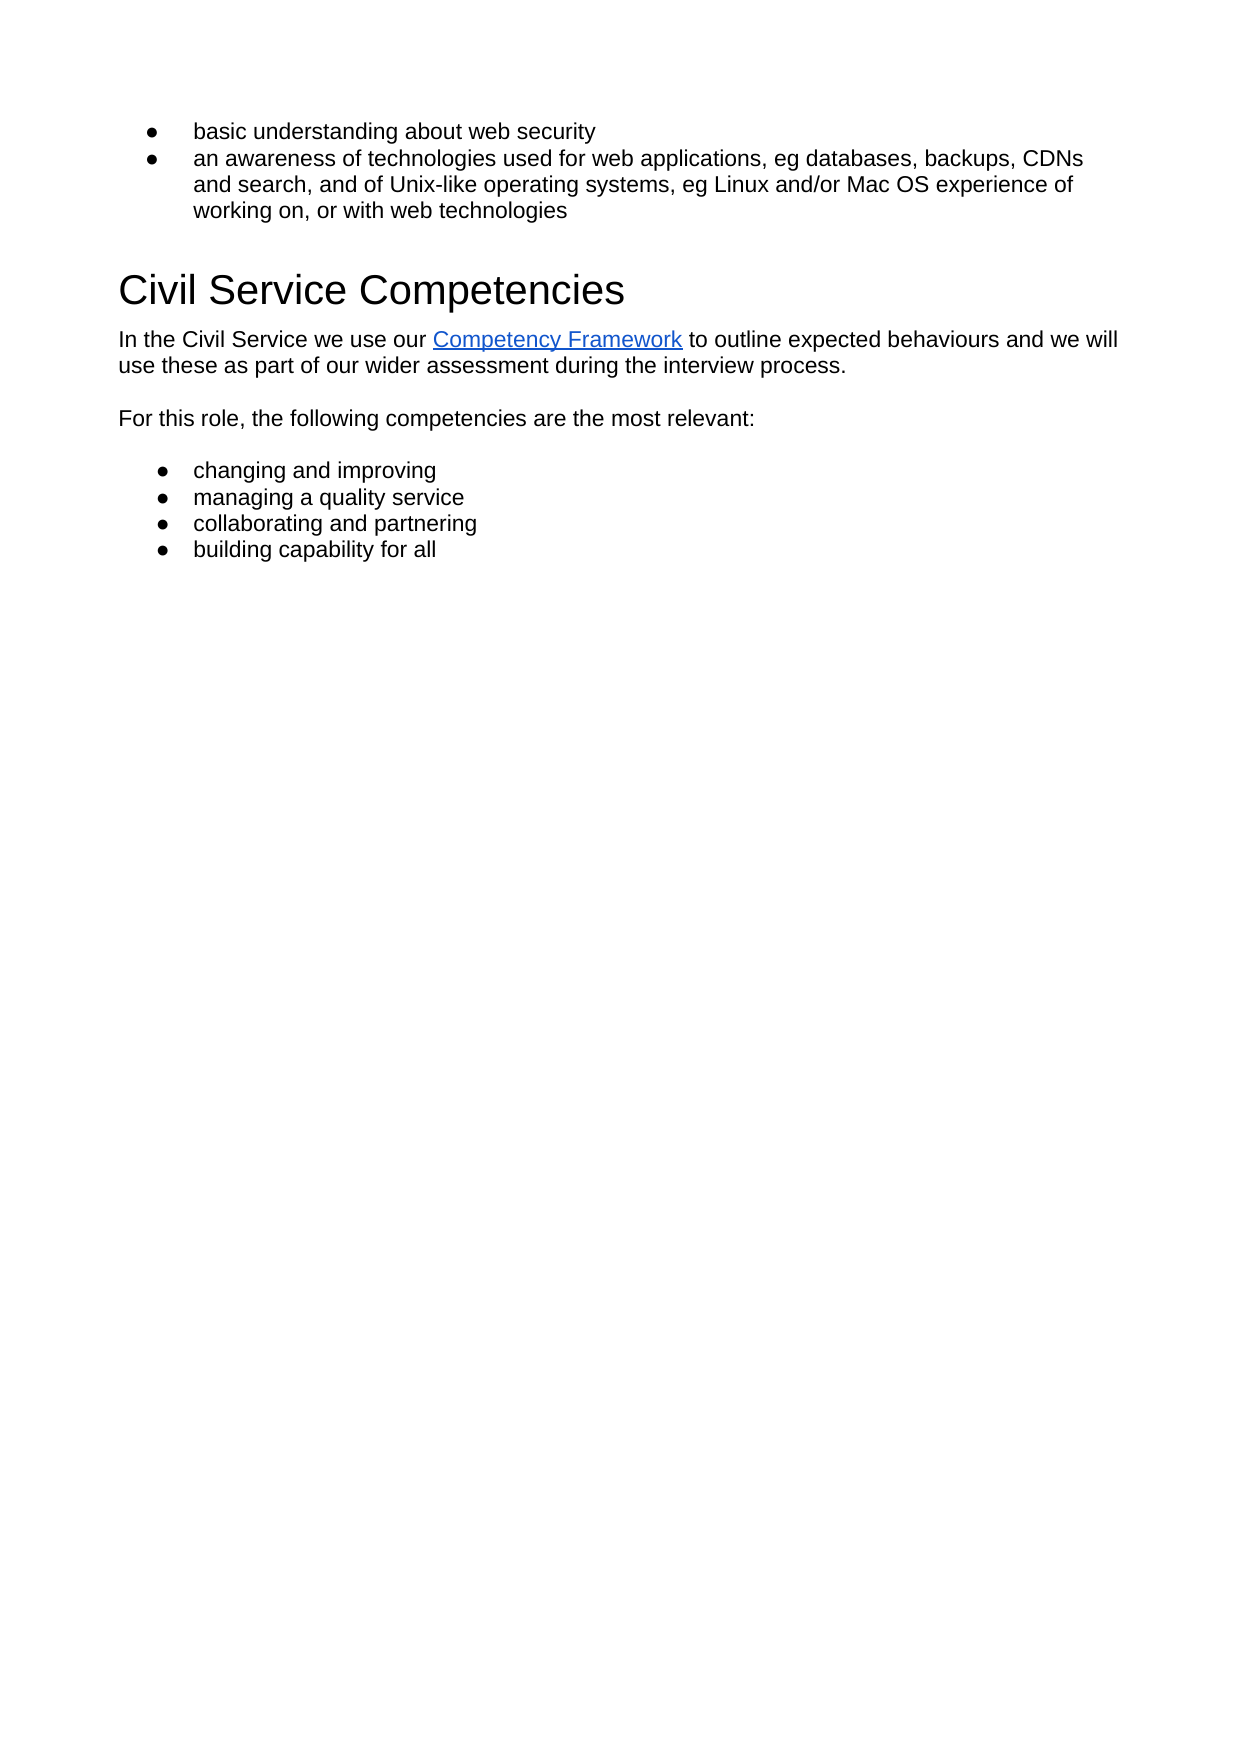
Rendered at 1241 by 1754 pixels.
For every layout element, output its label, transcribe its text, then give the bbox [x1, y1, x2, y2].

list managing a quality service [156, 484, 1122, 510]
subtitle Civil Service Competencies [118, 265, 1122, 313]
list collaborating and partnering [156, 510, 1122, 536]
text For this role, the following competencies are the most relevant: [118, 405, 1122, 431]
list basic understanding about web security [145, 118, 1122, 144]
list changing and improving [156, 457, 1122, 484]
list an awareness of technologies used for web applications, eg databases, backups, CDNs and search, and of Unix-like operating systems, eg Linux and/or Mac OS experience of working on, or with web technologies [145, 144, 1122, 223]
list building capability for all [156, 536, 1122, 563]
text In the Civil Service we use our Competency Framework to outline expected behaviours and we will use these as part of our wider assessment during the interview process. [118, 326, 1122, 378]
